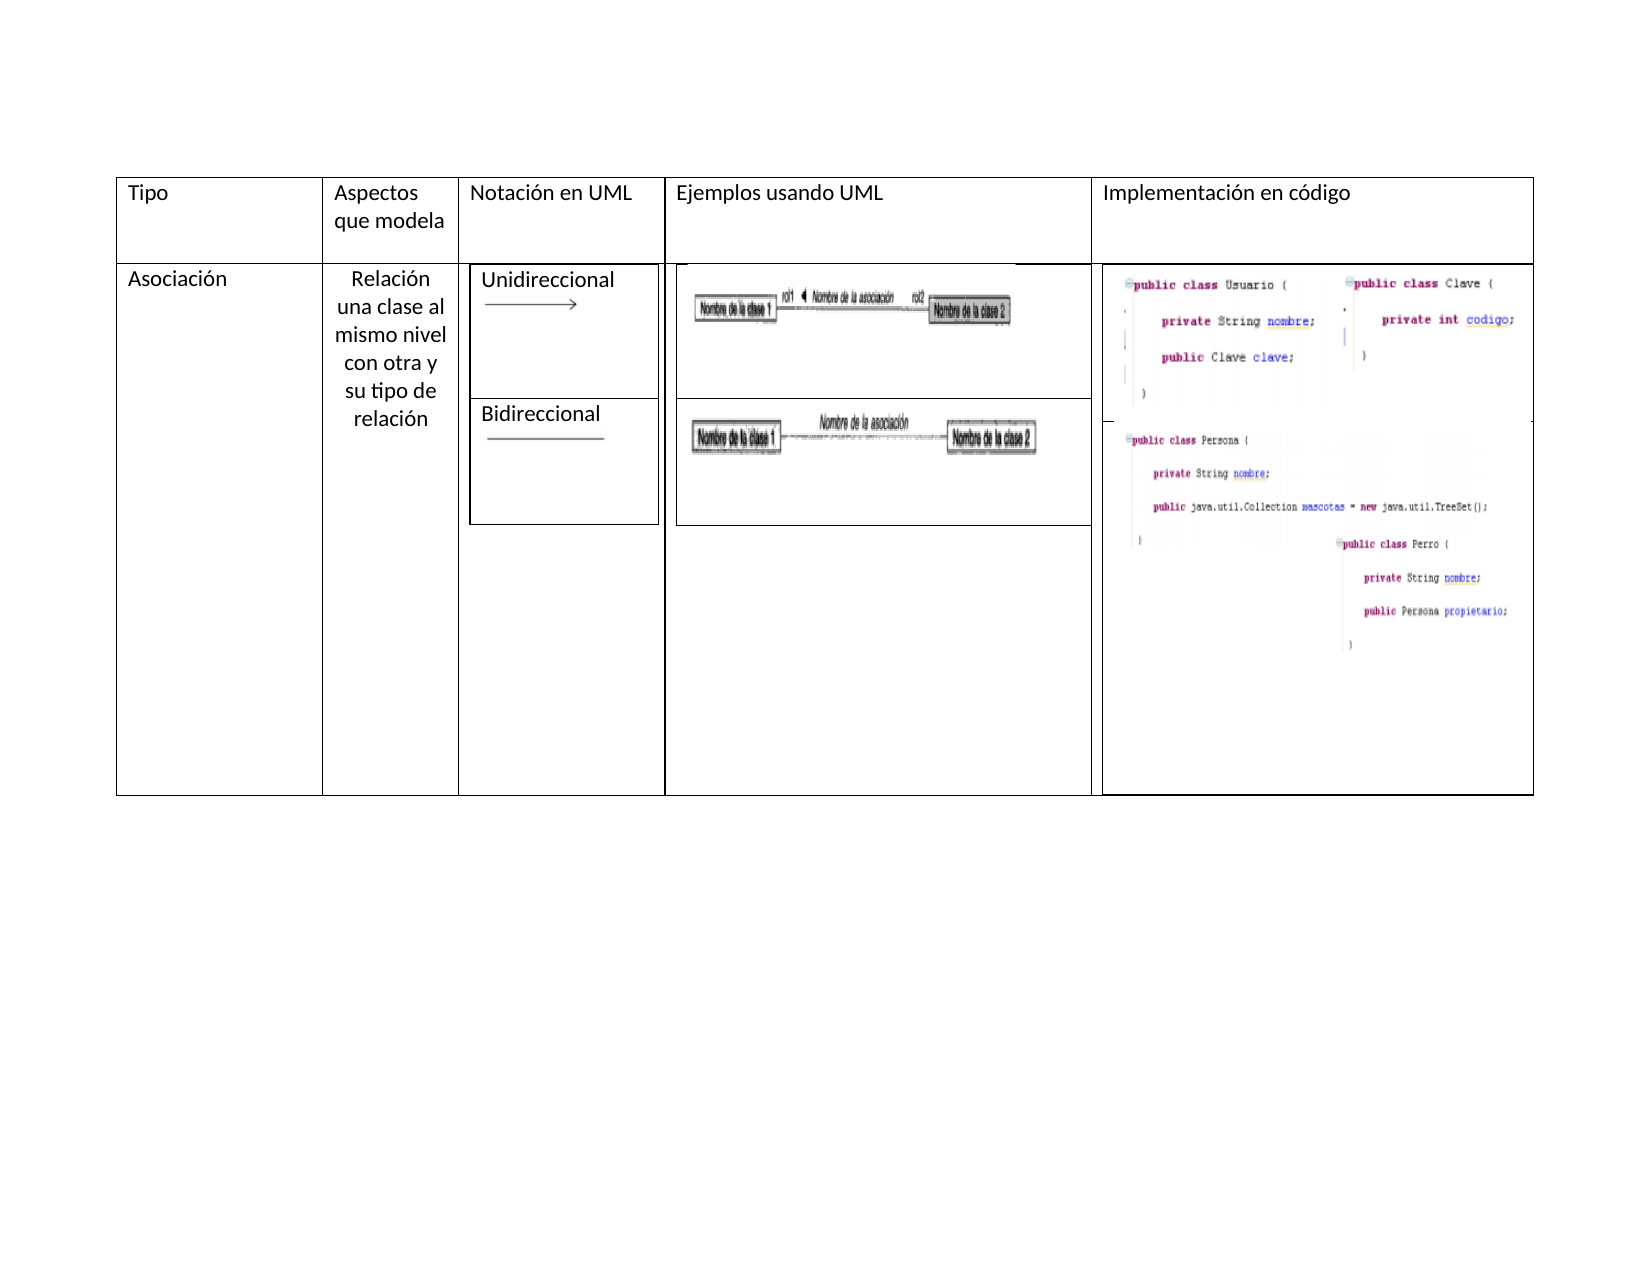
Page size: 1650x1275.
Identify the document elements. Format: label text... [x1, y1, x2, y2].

table_header Aspectos que modela [323, 178, 458, 263]
table_cell Bidireccional [471, 399, 658, 524]
table_cell [459, 264, 664, 795]
table_cell [666, 264, 1091, 795]
table_header Notación en UML [459, 178, 664, 263]
table_header Ejemplos usando UML [666, 178, 1091, 263]
table_header [1103, 265, 1114, 421]
table_cell [677, 399, 1091, 525]
table_header Implementación en código [1092, 178, 1533, 263]
table_cell [1103, 422, 1533, 794]
table_header Tipo [117, 178, 322, 263]
table_cell Asociación [117, 264, 322, 795]
table_cell [1092, 264, 1102, 795]
table_header Unidireccional [471, 265, 658, 398]
table_cell Relación una clase al mismo nivel con otra y su tipo de relación [323, 264, 458, 795]
table_header [677, 265, 1091, 398]
